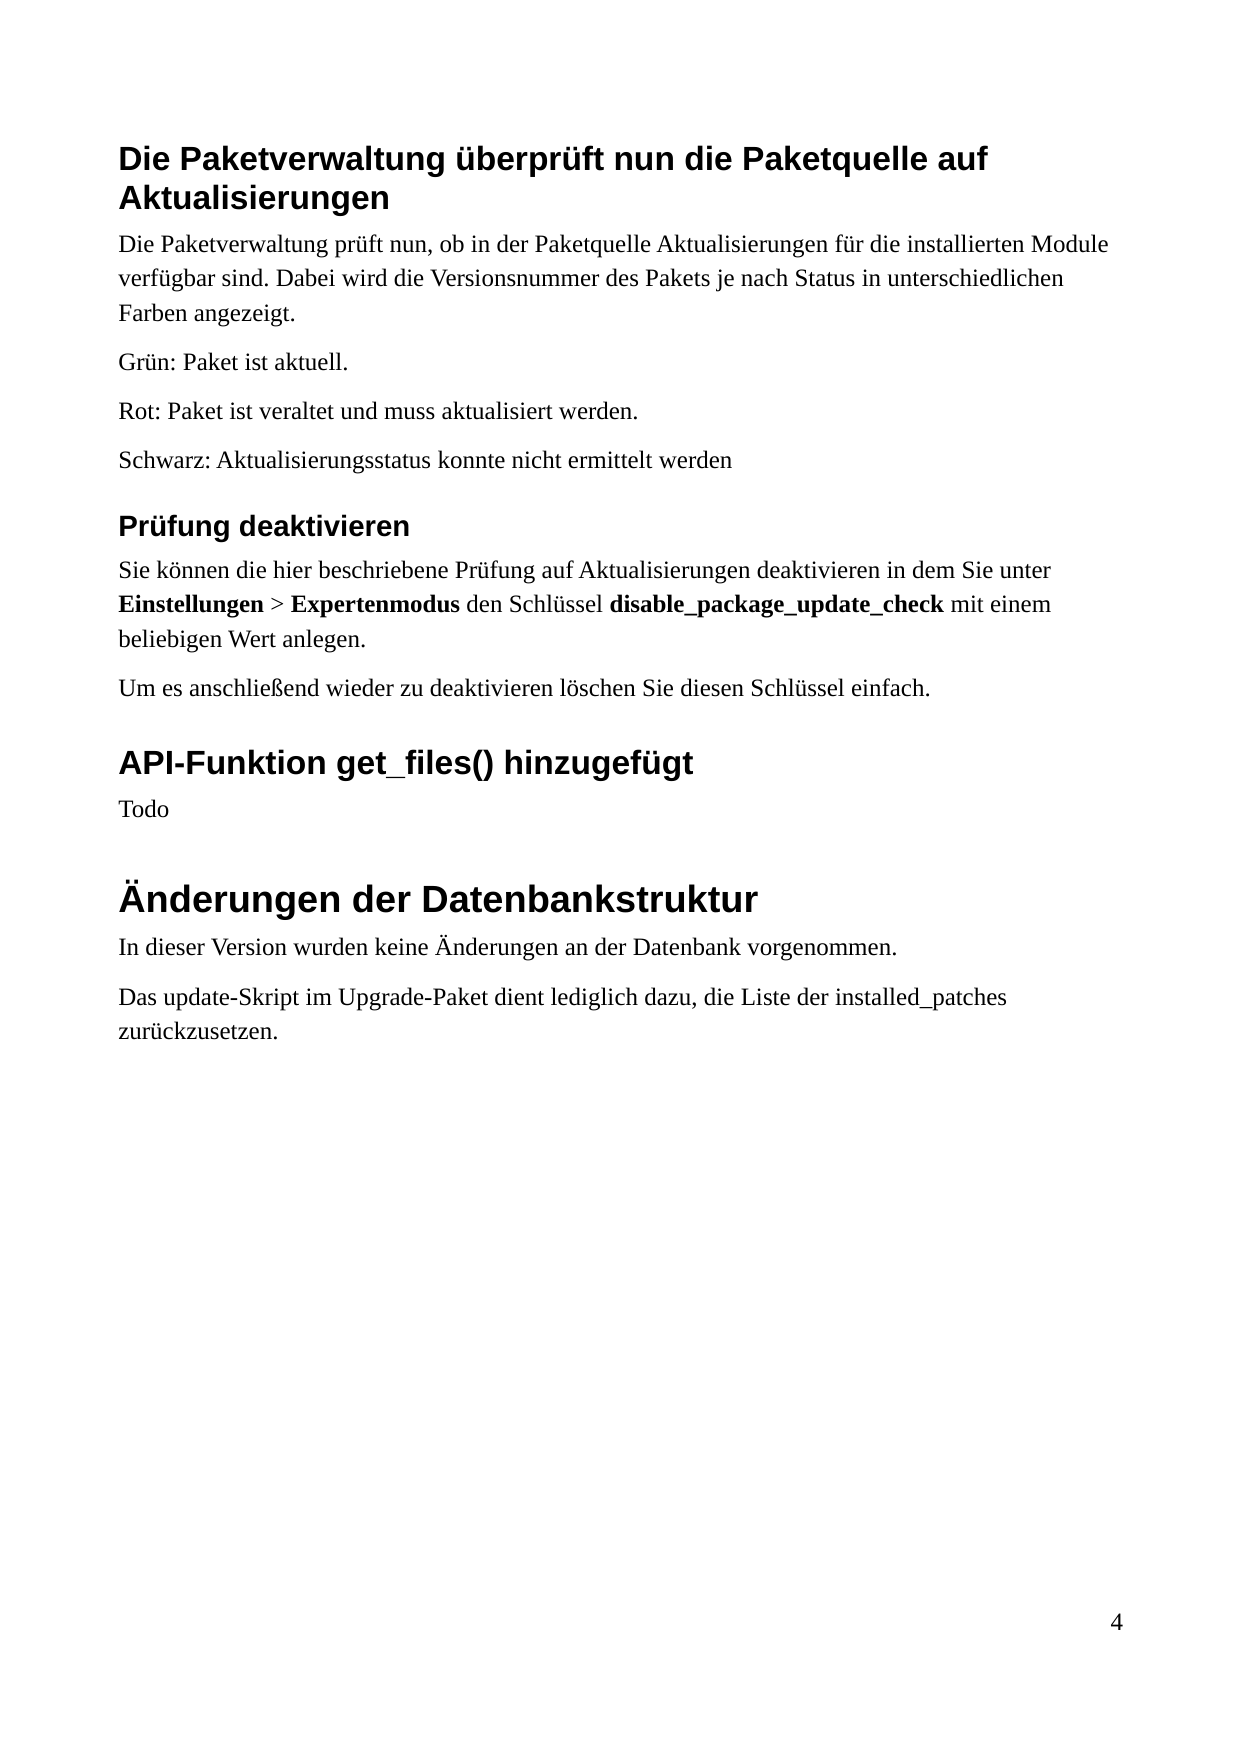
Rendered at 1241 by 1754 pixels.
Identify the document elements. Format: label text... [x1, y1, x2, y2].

text Grün: Paket ist aktuell. [118, 347, 1123, 376]
text Die Paketverwaltung prüft nun, ob in der Paketquelle Aktualisierungen für die installierten Module verfügbar sind. Dabei wird die Versionsnummer des Pakets je nach Status in unterschiedlichen Farben angezeigt. [118, 229, 1123, 326]
text Das update-Skript im Upgrade-Paket dient lediglich dazu, die Liste der installed_patches zurückzusetzen. [118, 982, 1123, 1045]
text Rot: Paket ist veraltet und muss aktualisiert werden. [118, 396, 1123, 424]
text Schwarz: Aktualisierungsstatus konnte nicht ermittelt werden [118, 445, 1123, 474]
text Um es anschließend wieder zu deaktivieren löschen Sie diesen Schlüssel einfach. [118, 673, 1123, 702]
subtitle Prüfung deaktivieren [118, 508, 1123, 542]
text In dieser Version wurden keine Änderungen an der Datenbank vorgenommen. [118, 932, 1123, 961]
subtitle API-Funktion get_files() hinzugefügt [118, 743, 1123, 781]
text Sie können die hier beschriebene Prüfung auf Aktualisierungen deaktivieren in dem Sie unter Einstellungen > Expertenmodus den Schlüssel disable_package_update_check mit einem beliebigen Wert anlegen. [118, 555, 1123, 652]
text Todo [118, 794, 1123, 823]
subtitle Die Paketverwaltung überprüft nun die Paketquelle auf Aktualisierungen [118, 139, 1123, 216]
subtitle Änderungen der Datenbankstruktur [118, 876, 1123, 920]
